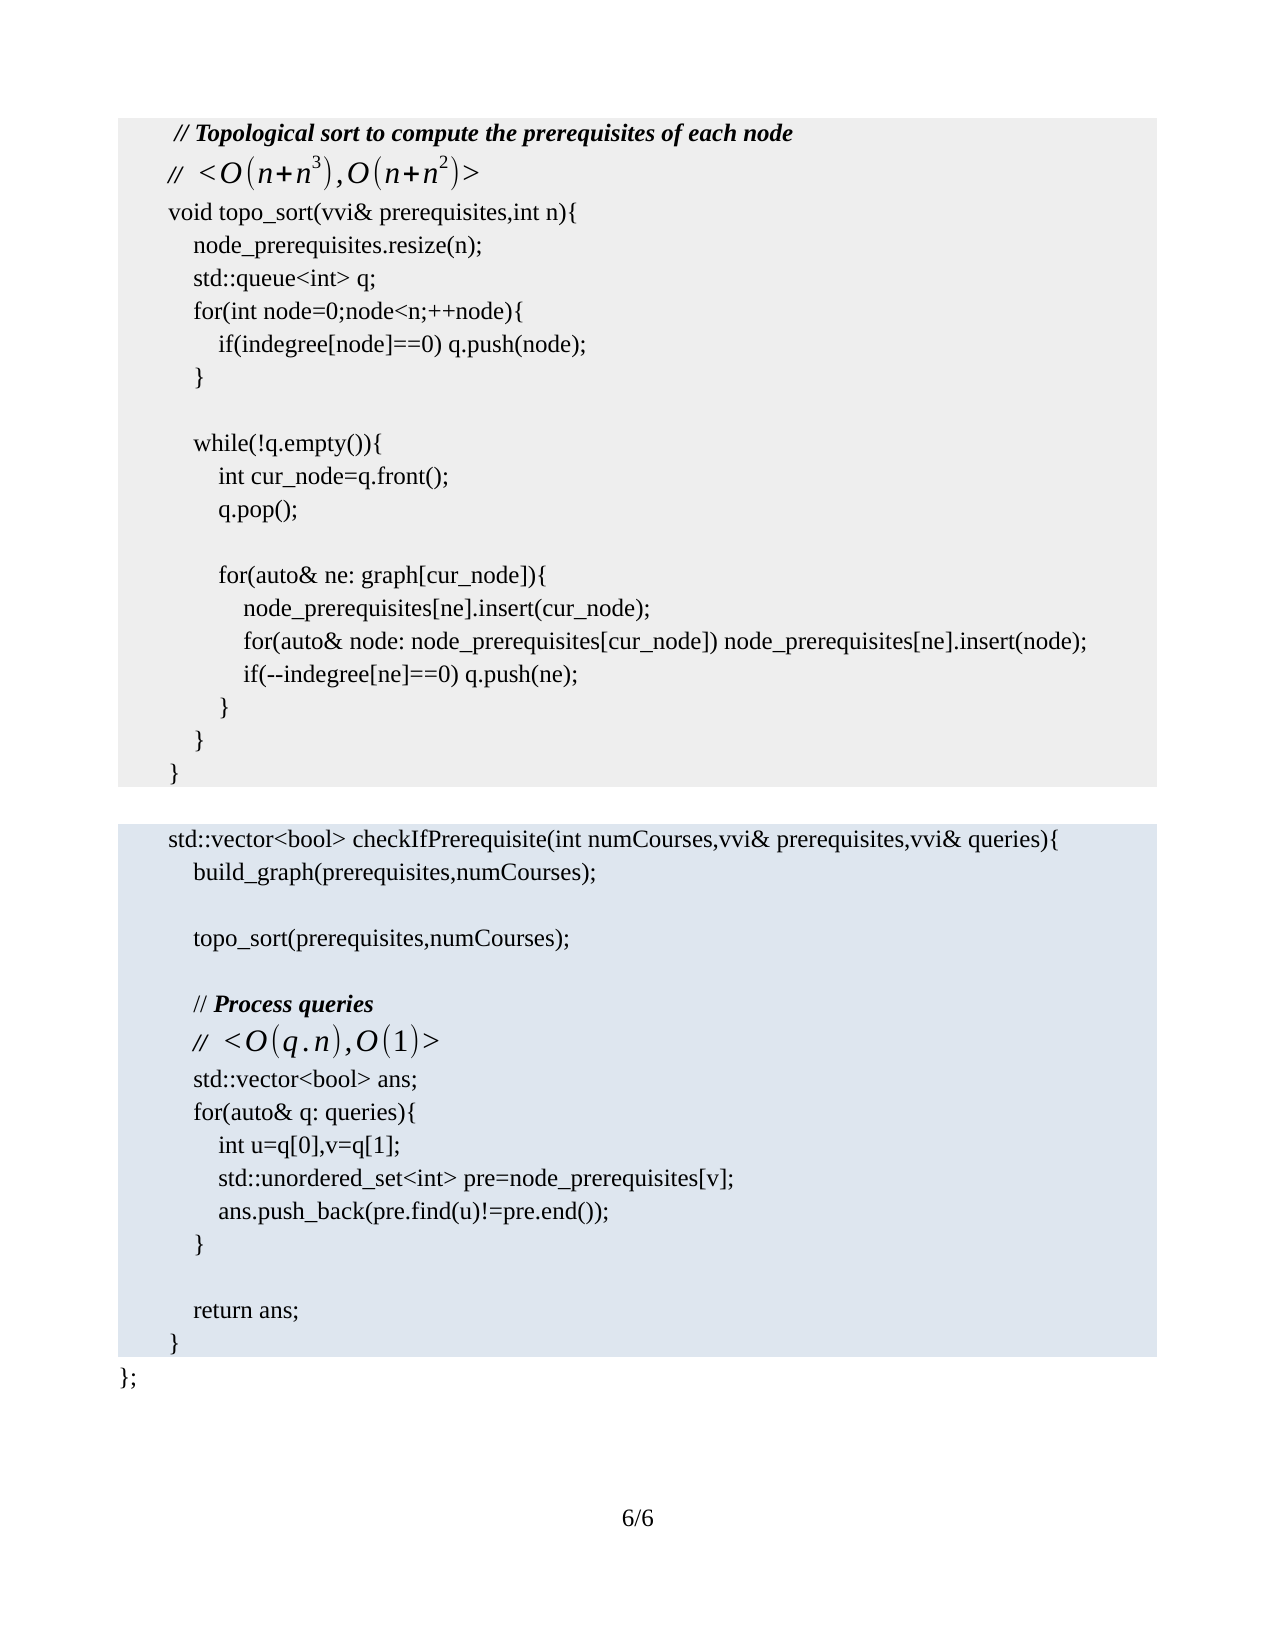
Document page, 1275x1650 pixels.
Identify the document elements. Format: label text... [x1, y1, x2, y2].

text for(auto& ne: graph[cur_node]){ [118, 560, 1157, 589]
text for(auto& node: node_prerequisites[cur_node]) node_prerequisites[ne].insert(node); [118, 626, 1157, 655]
text std::vector<bool> checkIfPrerequisite(int numCourses,vvi& prerequisites,vvi& queries){ [118, 824, 1157, 853]
text for(int node=0;node<n;++node){ [118, 296, 1157, 325]
text // [118, 1022, 1157, 1060]
text node_prerequisites[ne].insert(cur_node); [118, 593, 1157, 622]
text // Process queries [118, 989, 1157, 1018]
text node_prerequisites.resize(n); [118, 230, 1157, 259]
text ans.push_back(pre.find(u)!=pre.end()); [118, 1196, 1157, 1225]
text return ans; [118, 1296, 1157, 1324]
text build_graph(prerequisites,numCourses); [118, 857, 1157, 886]
text } [118, 758, 1157, 787]
text std::vector<bool> ans; [118, 1064, 1157, 1093]
text }; [118, 1362, 1157, 1390]
text int u=q[0],v=q[1]; [118, 1130, 1157, 1159]
text // Topological sort to compute the prerequisites of each node [118, 118, 1157, 147]
text void topo_sort(vvi& prerequisites,int n){ [118, 197, 1157, 226]
text for(auto& q: queries){ [118, 1097, 1157, 1126]
text } [118, 1328, 1157, 1357]
text while(!q.empty()){ [118, 428, 1157, 457]
text // [118, 151, 1157, 193]
text std::queue<int> q; [118, 263, 1157, 292]
text q.pop(); [118, 494, 1157, 523]
text std::unordered_set<int> pre=node_prerequisites[v]; [118, 1163, 1157, 1192]
text int cur_node=q.front(); [118, 461, 1157, 490]
text topo_sort(prerequisites,numCourses); [118, 923, 1157, 952]
text if(indegree[node]==0) q.push(node); [118, 329, 1157, 358]
text } [118, 692, 1157, 721]
text if(--indegree[ne]==0) q.push(ne); [118, 659, 1157, 688]
text } [118, 362, 1157, 391]
text } [118, 1229, 1157, 1258]
text } [118, 725, 1157, 754]
